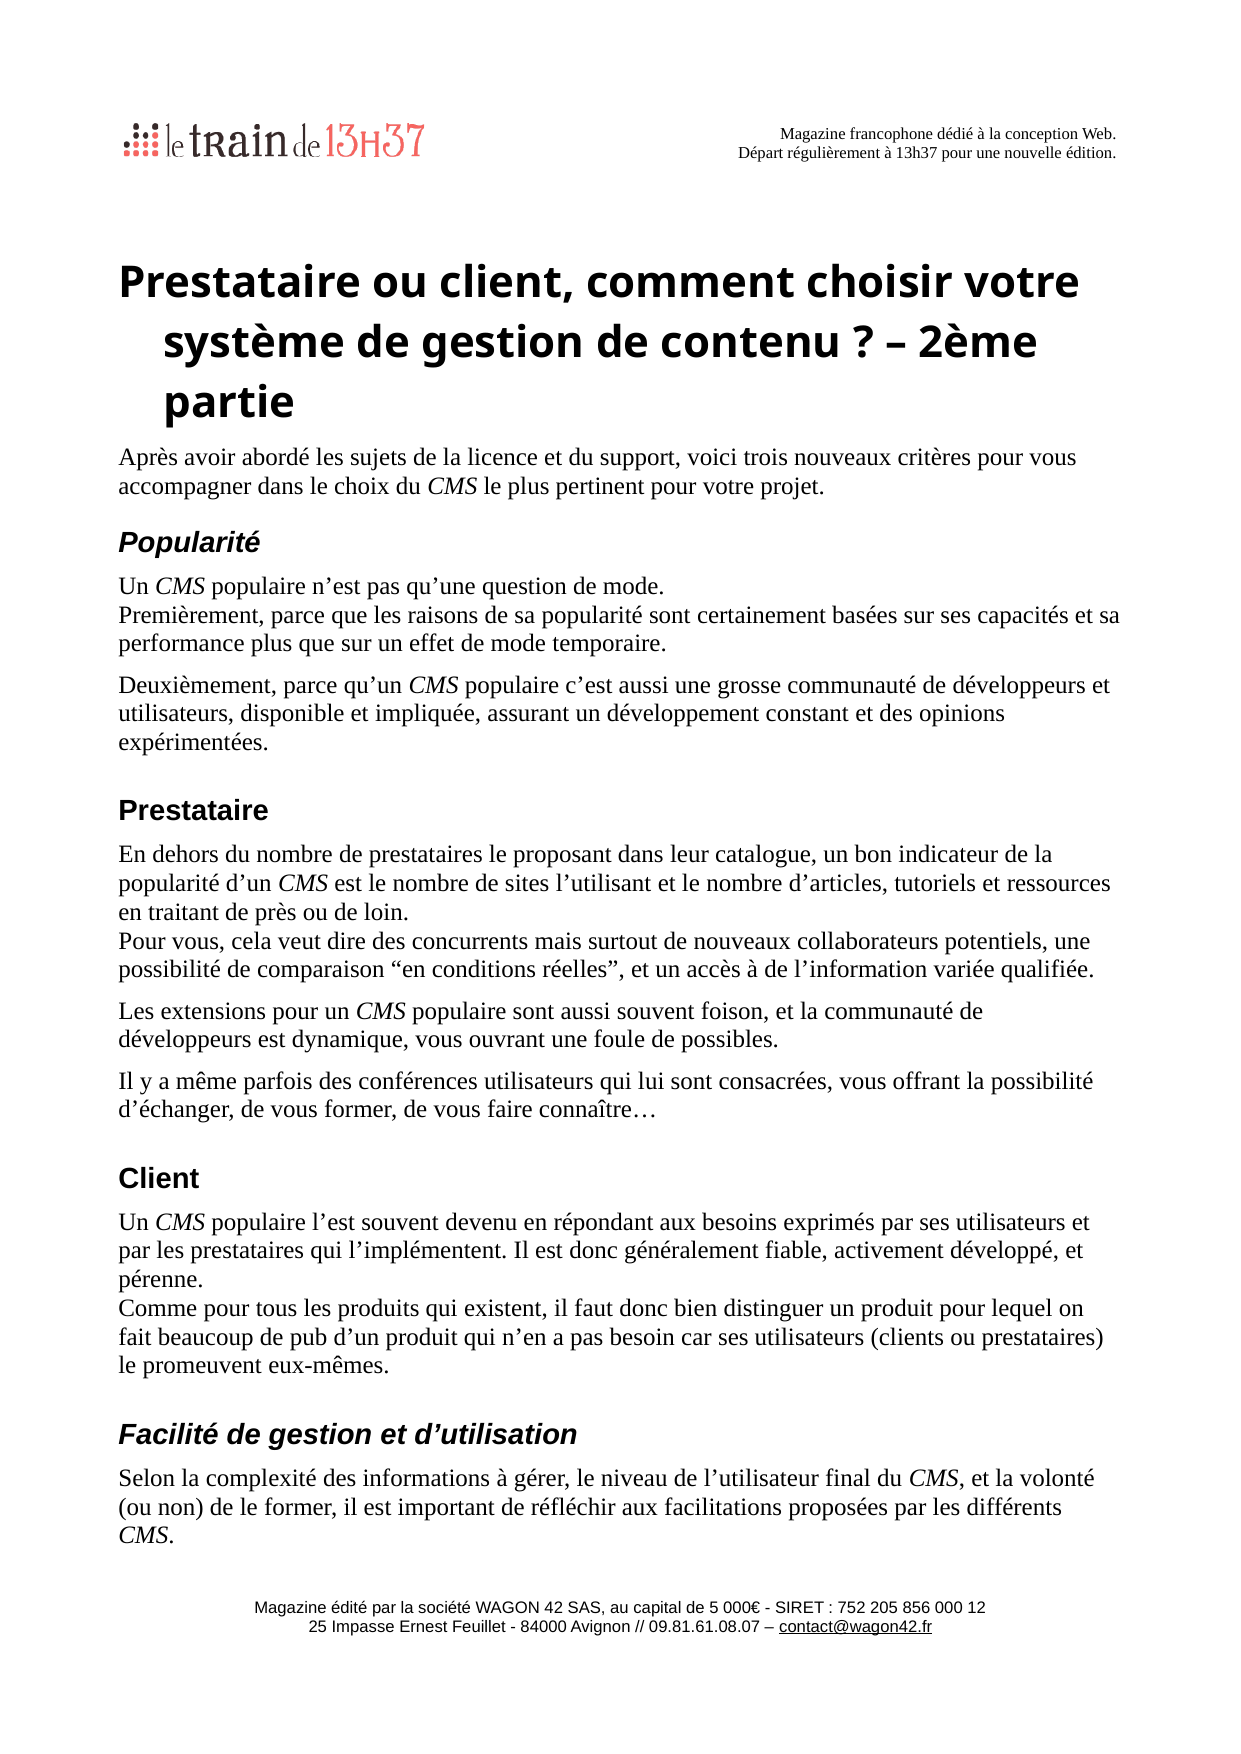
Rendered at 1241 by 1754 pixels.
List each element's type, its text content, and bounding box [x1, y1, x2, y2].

text Comme pour tous les produits qui existent, il faut donc bien distinguer un produit pour lequel on fait beaucoup de pub d’un produit qui n’en a pas besoin car ses utilisateurs (clients ou prestataires) le promeuvent eux-mêmes. [118, 1293, 1122, 1379]
text Premièrement, parce que les raisons de sa popularité sont certainement basées sur ses capacités et sa performance plus que sur un effet de mode temporaire. [118, 600, 1122, 657]
picture [123, 123, 425, 157]
subtitle Client [118, 1161, 1122, 1194]
text Un CMS populaire n’est pas qu’une question de mode. [118, 571, 1122, 600]
text Pour vous, cela veut dire des concurrents mais surtout de nouveaux collaborateurs potentiels, une possibilité de comparaison “en conditions réelles”, et un accès à de l’information variée qualifiée. [118, 926, 1122, 983]
subtitle Prestataire ou client, comment choisir votre système de gestion de contenu ? – 2ème partie [118, 251, 1122, 430]
text Après avoir abordé les sujets de la licence et du support, voici trois nouveaux critères pour vous accompagner dans le choix du CMS le plus pertinent pour votre projet. [118, 442, 1122, 500]
text Un CMS populaire l’est souvent devenu en répondant aux besoins exprimés par ses utilisateurs et par les prestataires qui l’implémentent. Il est donc généralement fiable, activement développé, et pérenne. [118, 1207, 1122, 1293]
subtitle Facilité de gestion et d’utilisation [118, 1417, 1122, 1450]
text En dehors du nombre de prestataires le proposant dans leur catalogue, un bon indicateur de la popularité d’un CMS est le nombre de sites l’utilisant et le nombre d’articles, tutoriels et ressources en traitant de près ou de loin. [118, 839, 1122, 926]
text Selon la complexité des informations à gérer, le niveau de l’utilisateur final du CMS, et la volonté (ou non) de le former, il est important de réfléchir aux facilitations proposées par les différents CMS. [118, 1463, 1122, 1549]
subtitle Prestataire [118, 793, 1122, 827]
subtitle Popularité [118, 525, 1122, 558]
text Il y a même parfois des conférences utilisateurs qui lui sont consacrées, vous offrant la possibilité d’échanger, de vous former, de vous faire connaître… [118, 1066, 1122, 1123]
text Deuxièmement, parce qu’un CMS populaire c’est aussi une grosse communauté de développeurs et utilisateurs, disponible et impliquée, assurant un développement constant et des opinions expérimentées. [118, 670, 1122, 756]
text Les extensions pour un CMS populaire sont aussi souvent foison, et la communauté de développeurs est dynamique, vous ouvrant une foule de possibles. [118, 996, 1122, 1053]
